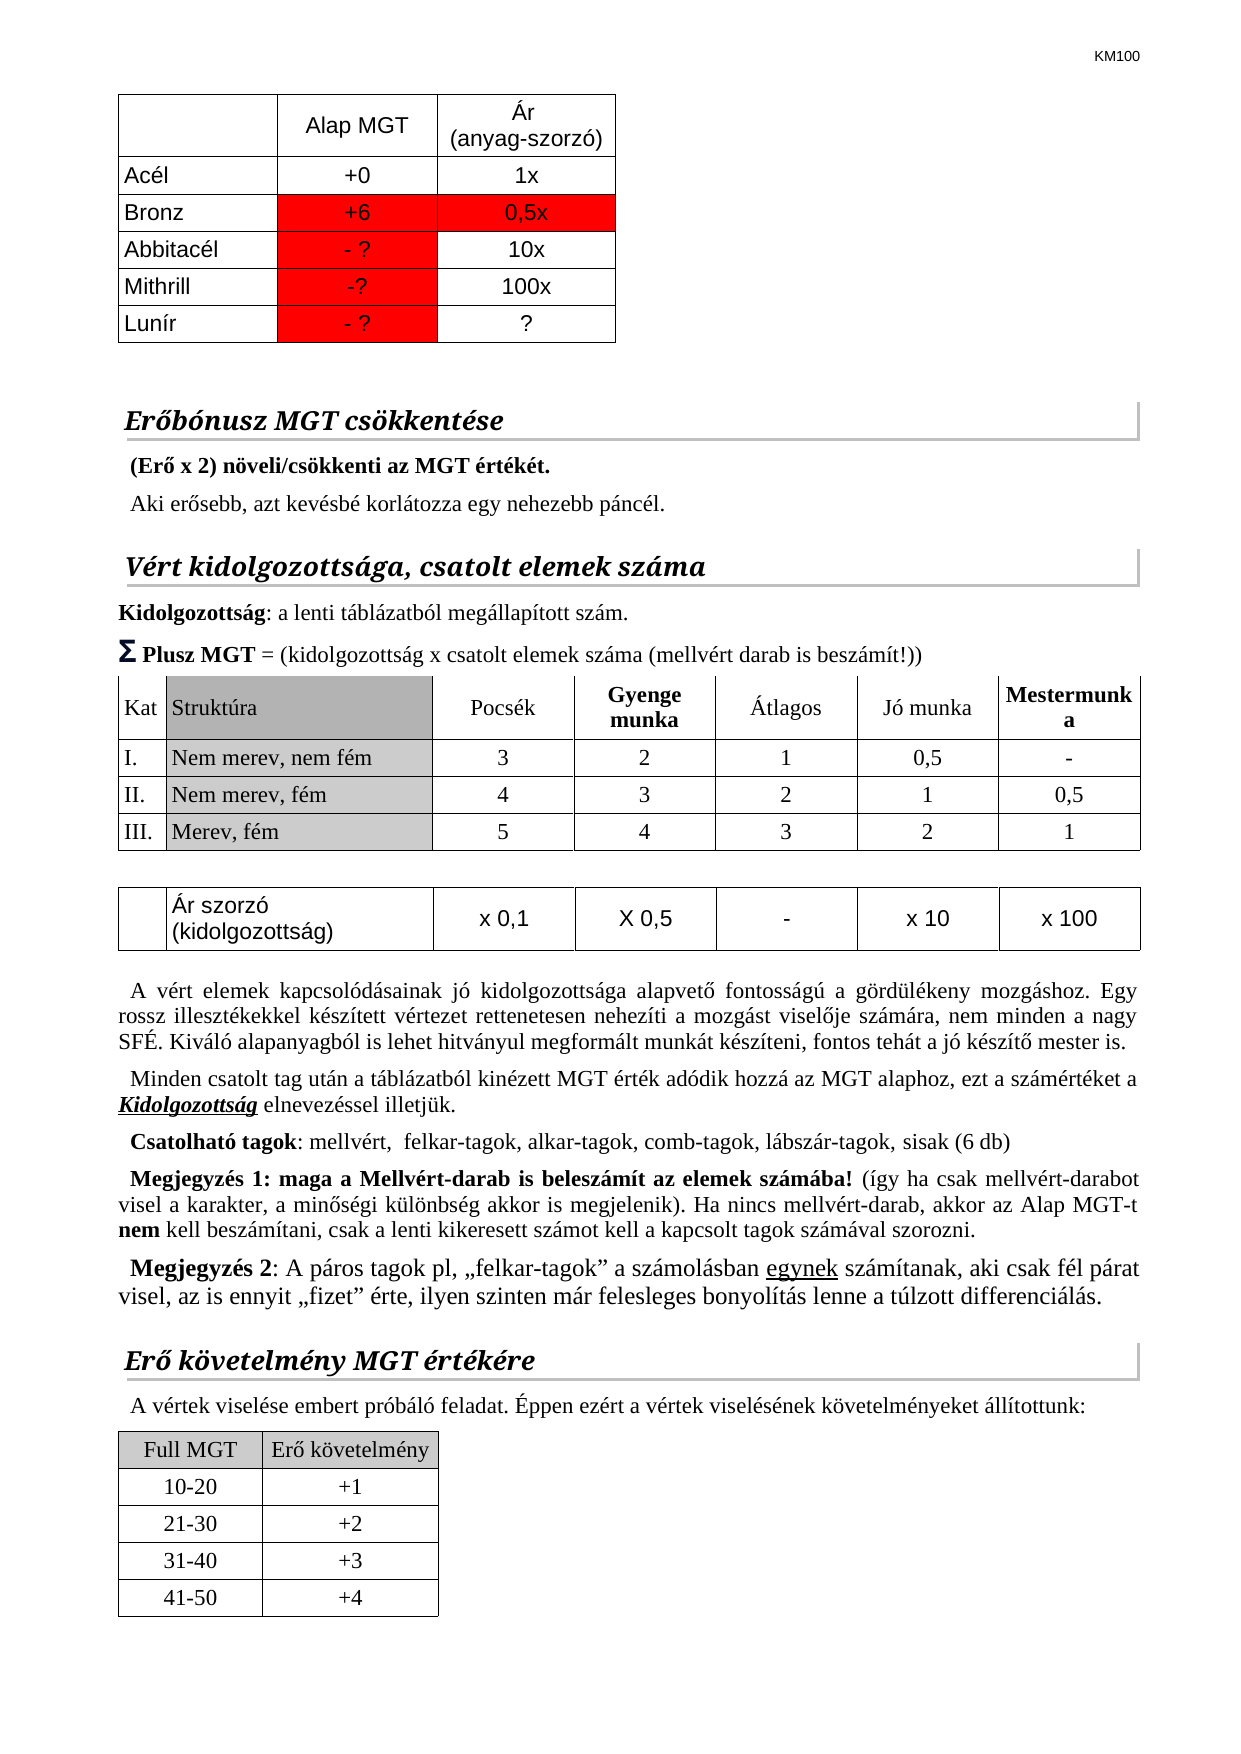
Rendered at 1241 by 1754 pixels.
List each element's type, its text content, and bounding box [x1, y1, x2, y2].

text A vértek viselése embert próbáló feladat. Éppen ezért a vértek viselésének követelményeket állítottunk: [118, 1393, 1140, 1419]
table_cell 10x [438, 232, 615, 268]
table_cell 3 [575, 777, 715, 813]
table_header Ár (anyag-szorzó) [438, 95, 615, 156]
table_cell 1 [716, 740, 857, 776]
table_cell +2 [263, 1506, 438, 1542]
table_cell ? [438, 306, 615, 342]
table_cell 0,5 [858, 740, 998, 776]
table_cell +4 [263, 1580, 438, 1616]
table_cell 5 [433, 814, 573, 850]
table_cell Mithrill [119, 269, 277, 305]
table_cell - ? [278, 232, 437, 268]
table_cell Nem merev, fém [167, 777, 432, 813]
table_header Erő követelmény [263, 1432, 438, 1468]
table_cell +1 [263, 1469, 438, 1505]
table_cell 100x [438, 269, 615, 305]
table_cell 21-30 [119, 1506, 262, 1542]
text Kidolgozottság: a lenti táblázatból megállapított szám. [118, 599, 1140, 625]
table_header Alap MGT [278, 95, 437, 156]
text Csatolható tagok: mellvért, felkar-tagok, alkar-tagok, comb-tagok, lábszár-tagok, sisak (6 db) [118, 1129, 1140, 1154]
subtitle Erőbónusz MGT csökkentése [124, 402, 1137, 438]
text A vért elemek kapcsolódásainak jó kidolgozottsága alapvető fontosságú a gördülékeny mozgáshoz. Egy rossz illesztékekkel készített vértezet rettenetesen nehezíti a mozgást viselője számára, nem minden a nagy SFÉ. Kiváló alapanyagból is lehet hitványul megformált munkát készíteni, fontos tehát a jó készítő mester is. [118, 978, 1140, 1054]
table_cell I. [119, 740, 166, 776]
text (Erő x 2) növeli/csökkenti az MGT értékét. [118, 453, 1140, 479]
table_cell 0,5x [438, 195, 615, 231]
table_header [119, 95, 277, 156]
table_header Jó munka [858, 676, 998, 739]
table_header X 0,5 [576, 888, 716, 950]
table_header Ár szorzó (kidolgozottság) [167, 888, 433, 950]
table_cell +6 [278, 195, 437, 231]
table_cell +3 [263, 1543, 438, 1579]
table_cell Bronz [119, 195, 277, 231]
table_cell 2 [858, 814, 998, 850]
table_cell 3 [716, 814, 857, 850]
table_cell +0 [278, 157, 437, 194]
table_cell II. [119, 777, 166, 813]
table_cell -? [278, 269, 437, 305]
table_cell - [999, 740, 1140, 776]
table_header x 100 [1000, 888, 1140, 950]
table_cell III. [119, 814, 166, 850]
table_header Mestermunka [999, 676, 1140, 739]
text Megjegyzés 2: A páros tagok pl, „felkar-tagok” a számolásban egynek számítanak, aki csak fél párat visel, az is ennyit „fizet” érte, ilyen szinten már felesleges bonyolítás lenne a túlzott differenciálás. [118, 1254, 1140, 1310]
table_cell 41-50 [119, 1580, 262, 1616]
subtitle Vért kidolgozottsága, csatolt elemek száma [124, 548, 1137, 584]
table_cell 1x [438, 157, 615, 194]
table_header [119, 888, 166, 950]
table_header Full MGT [119, 1432, 262, 1468]
subtitle Erő követelmény MGT értékére [124, 1342, 1137, 1378]
text Aki erősebb, azt kevésbé korlátozza egy nehezebb páncél. [118, 491, 1140, 516]
table_cell 2 [575, 740, 715, 776]
table_cell 4 [575, 814, 715, 850]
table_header Átlagos [716, 676, 857, 739]
table_cell Nem merev, nem fém [167, 740, 432, 776]
table_cell Lunír [119, 306, 277, 342]
table_header Pocsék [433, 676, 573, 739]
table_header x 10 [858, 888, 998, 950]
table_cell 3 [433, 740, 573, 776]
table_header - [717, 888, 857, 950]
text Megjegyzés 1: maga a Mellvért-darab is beleszámít az elemek számába! (így ha csak mellvért-darabot visel a karakter, a minőségi különbség akkor is megjelenik). Ha nincs mellvért-darab, akkor az Alap MGT-t nem kell beszámítani, csak a lenti kikeresett számot kell a kapcsolt tagok számával szorozni. [118, 1166, 1140, 1243]
table_cell Abbitacél [119, 232, 277, 268]
table_cell 4 [433, 777, 573, 813]
table_cell 2 [716, 777, 857, 813]
table_header Struktúra [167, 676, 432, 739]
table_header x 0,1 [434, 888, 574, 950]
text Minden csatolt tag után a táblázatból kinézett MGT érték adódik hozzá az MGT alaphoz, ezt a számértéket a Kidolgozottság elnevezéssel illetjük. [118, 1066, 1140, 1117]
table_cell 10-20 [119, 1469, 262, 1505]
table_cell Merev, fém [167, 814, 432, 850]
table_cell 0,5 [999, 777, 1140, 813]
table_cell - ? [278, 306, 437, 342]
table_header Kat [119, 676, 166, 739]
table_cell 1 [858, 777, 998, 813]
table_header Gyenge munka [575, 676, 715, 739]
table_cell Acél [119, 157, 277, 194]
table_cell 31-40 [119, 1543, 262, 1579]
table_cell 1 [999, 814, 1140, 850]
text Σ Plusz MGT = (kidolgozottság x csatolt elemek száma (mellvért darab is beszámít!)) [118, 629, 1140, 672]
